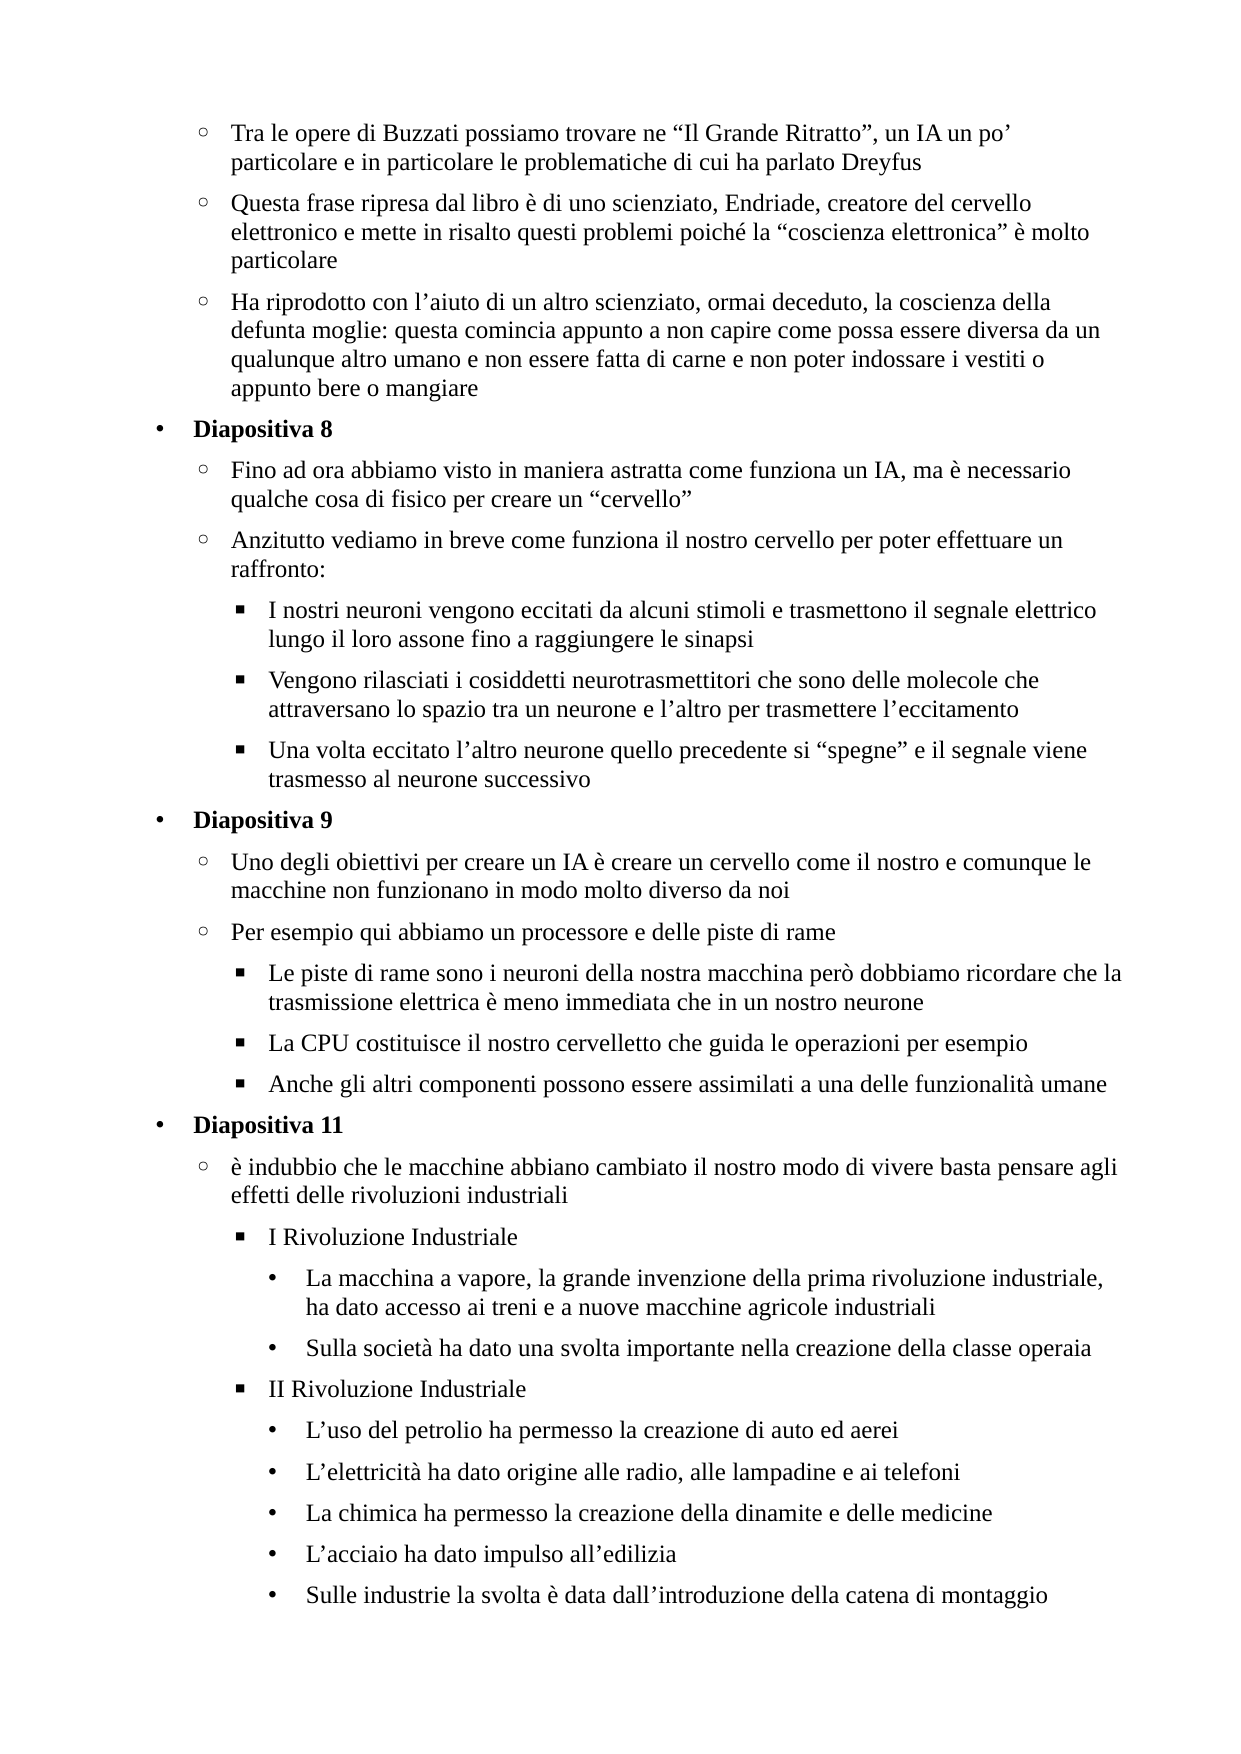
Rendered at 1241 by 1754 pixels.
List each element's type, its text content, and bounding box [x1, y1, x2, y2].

list Anche gli altri componenti possono essere assimilati a una delle funzionalità umane [231, 1069, 1122, 1098]
list L’elettricità ha dato origine alle radio, alle lampadine e ai telefoni [268, 1457, 1122, 1486]
list è indubbio che le macchine abbiano cambiato il nostro modo di vivere basta pensare agli effetti delle rivoluzioni industriali [193, 1152, 1122, 1209]
list Fino ad ora abbiamo visto in maniera astratta come funziona un IA, ma è necessario qualche cosa di fisico per creare un “cervello” [193, 456, 1122, 513]
list Vengono rilasciati i cosiddetti neurotrasmettitori che sono delle molecole che attraversano lo spazio tra un neurone e l’altro per trasmettere l’eccitamento [231, 666, 1122, 723]
list I nostri neuroni vengono eccitati da alcuni stimoli e trasmettono il segnale elettrico lungo il loro assone fino a raggiungere le sinapsi [231, 596, 1122, 653]
list II Rivoluzione Industriale [231, 1374, 1122, 1403]
list Diapositiva 9 [156, 806, 1122, 834]
list Sulla società ha dato una svolta importante nella creazione della classe operaia [268, 1333, 1122, 1362]
list Questa frase ripresa dal libro è di uno scienziato, Endriade, creatore del cervello elettronico e mette in risalto questi problemi poiché la “coscienza elettronica” è molto particolare [193, 188, 1122, 274]
list L’acciaio ha dato impulso all’edilizia [268, 1539, 1122, 1568]
list L’uso del petrolio ha permesso la creazione di auto ed aerei [268, 1416, 1122, 1444]
list La CPU costituisce il nostro cervelletto che guida le operazioni per esempio [231, 1028, 1122, 1057]
list Una volta eccitato l’altro neurone quello precedente si “spegne” e il segnale viene trasmesso al neurone successivo [231, 736, 1122, 793]
list La macchina a vapore, la grande invenzione della prima rivoluzione industriale, ha dato accesso ai treni e a nuove macchine agricole industriali [268, 1263, 1122, 1321]
list Tra le opere di Buzzati possiamo trovare ne “Il Grande Ritratto”, un IA un po’ particolare e in particolare le problematiche di cui ha parlato Dreyfus [193, 118, 1122, 176]
list Sulle industrie la svolta è data dall’introduzione della catena di montaggio [268, 1581, 1122, 1609]
list Diapositiva 8 [156, 414, 1122, 443]
list Uno degli obiettivi per creare un IA è creare un cervello come il nostro e comunque le macchine non funzionano in modo molto diverso da noi [193, 847, 1122, 904]
list Diapositiva 11 [156, 1111, 1122, 1139]
list Anzitutto vediamo in breve come funziona il nostro cervello per poter effettuare un raffronto: [193, 526, 1122, 583]
list Per esempio qui abbiamo un processore e delle piste di rame [193, 917, 1122, 946]
list Le piste di rame sono i neuroni della nostra macchina però dobbiamo ricordare che la trasmissione elettrica è meno immediata che in un nostro neurone [231, 958, 1122, 1016]
list Ha riprodotto con l’aiuto di un altro scienziato, ormai deceduto, la coscienza della defunta moglie: questa comincia appunto a non capire come possa essere diversa da un qualunque altro umano e non essere fatta di carne e non poter indossare i vestiti o appunto bere o mangiare [193, 287, 1122, 402]
list La chimica ha permesso la creazione della dinamite e delle medicine [268, 1498, 1122, 1527]
list I Rivoluzione Industriale [231, 1222, 1122, 1251]
